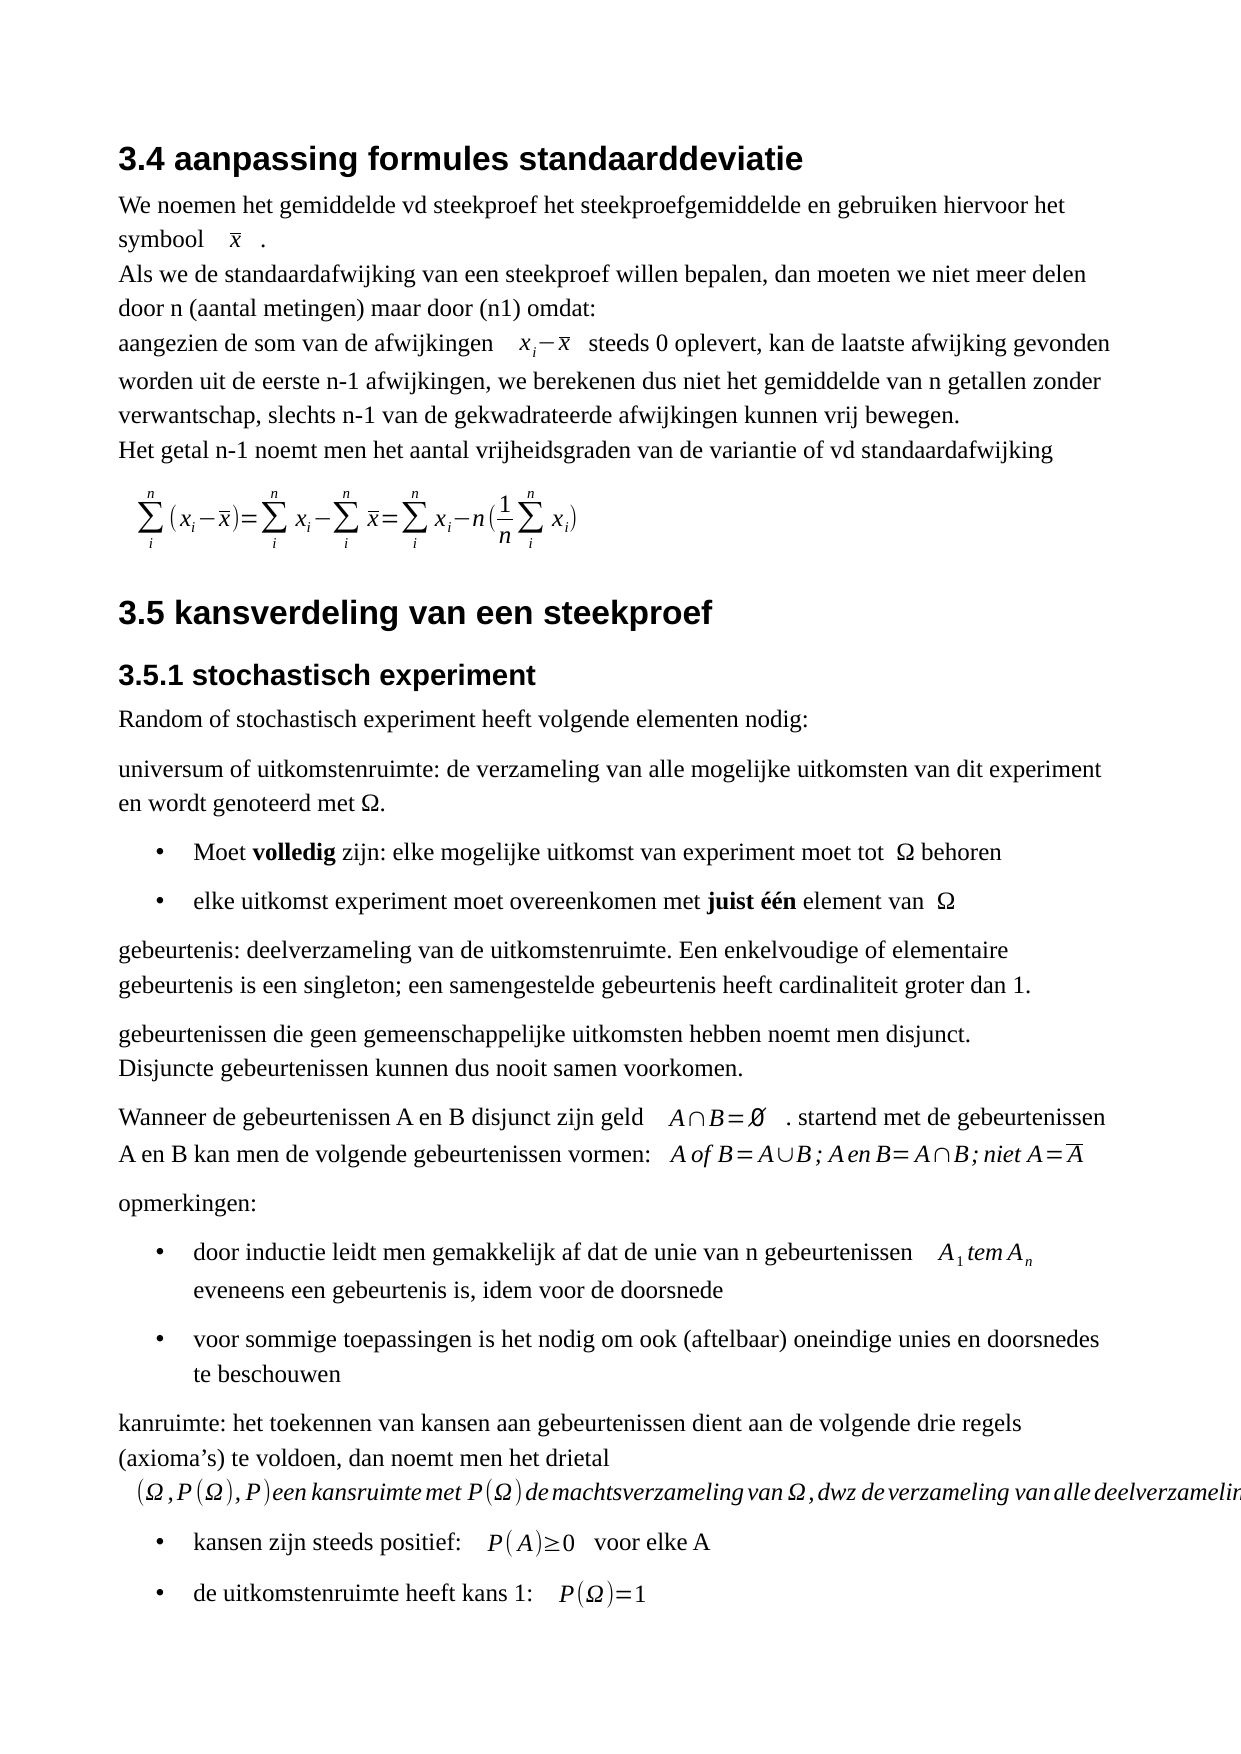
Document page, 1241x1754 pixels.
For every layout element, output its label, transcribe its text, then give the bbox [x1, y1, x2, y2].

text kanruimte: het toekennen van kansen aan gebeurtenissen dient aan de volgende drie regels (axioma’s) te voldoen, dan noemt men het drietal [118, 1408, 1122, 1507]
text gebeurtenis: deelverzameling van de uitkomstenruimte. Een enkelvoudige of elementaire gebeurtenis is een singleton; een samengestelde gebeurtenis heeft cardinaliteit groter dan 1. [118, 935, 1122, 998]
text gebeurtenissen die geen gemeenschappelijke uitkomsten hebben noemt men disjunct. Disjuncte gebeurtenissen kunnen dus nooit samen voorkomen. [118, 1019, 1122, 1082]
list elke uitkomst experiment moet overeenkomen met juist één element van Ω [156, 886, 1122, 915]
list kansen zijn steeds positief: voor elke A [156, 1527, 1122, 1558]
subtitle 3.5 kansverdeling van een steekproef [118, 593, 1122, 631]
text We noemen het gemiddelde vd steekproef het steekproefgemiddelde en gebruiken hiervoor het symbool . Als we de standaardafwijking van een steekproef willen bepalen, dan moeten we niet meer delen door n (aantal metingen) maar door (n1) omdat: aangezien de som van de afwijkingen steeds 0 oplevert, kan de laatste afwijking gevonden worden uit de eerste n-1 afwijkingen, we berekenen dus niet het gemiddelde van n getallen zonder verwantschap, slechts n-1 van de gekwadrateerde afwijkingen kunnen vrij bewegen. Het getal n-1 noemt men het aantal vrijheidsgraden van de variantie of vd standaardafwijking [118, 190, 1122, 464]
subtitle 3.4 aanpassing formules standaarddeviatie [118, 139, 1122, 178]
text Random of stochastisch experiment heeft volgende elementen nodig: [118, 704, 1122, 733]
text Wanneer de gebeurtenissen A en B disjunct zijn geld . startend met de gebeurtenissen A en B kan men de volgende gebeurtenissen vormen: [118, 1102, 1122, 1168]
text universum of uitkomstenruimte: de verzameling van alle mogelijke uitkomsten van dit experiment en wordt genoteerd met Ω. [118, 754, 1122, 817]
text opmerkingen: [118, 1188, 1122, 1217]
list voor sommige toepassingen is het nodig om ook (aftelbaar) oneindige unies en doorsnedes te beschouwen [156, 1324, 1122, 1388]
list door inductie leidt men gemakkelijk af dat de unie van n gebeurtenissen eveneens een gebeurtenis is, idem voor de doorsnede [156, 1237, 1122, 1304]
list Moet volledig zijn: elke mogelijke uitkomst van experiment moet tot Ω behoren [156, 837, 1122, 866]
list de uitkomstenruimte heeft kans 1: [156, 1578, 1122, 1608]
subtitle 3.5.1 stochastisch experiment [118, 658, 1122, 692]
